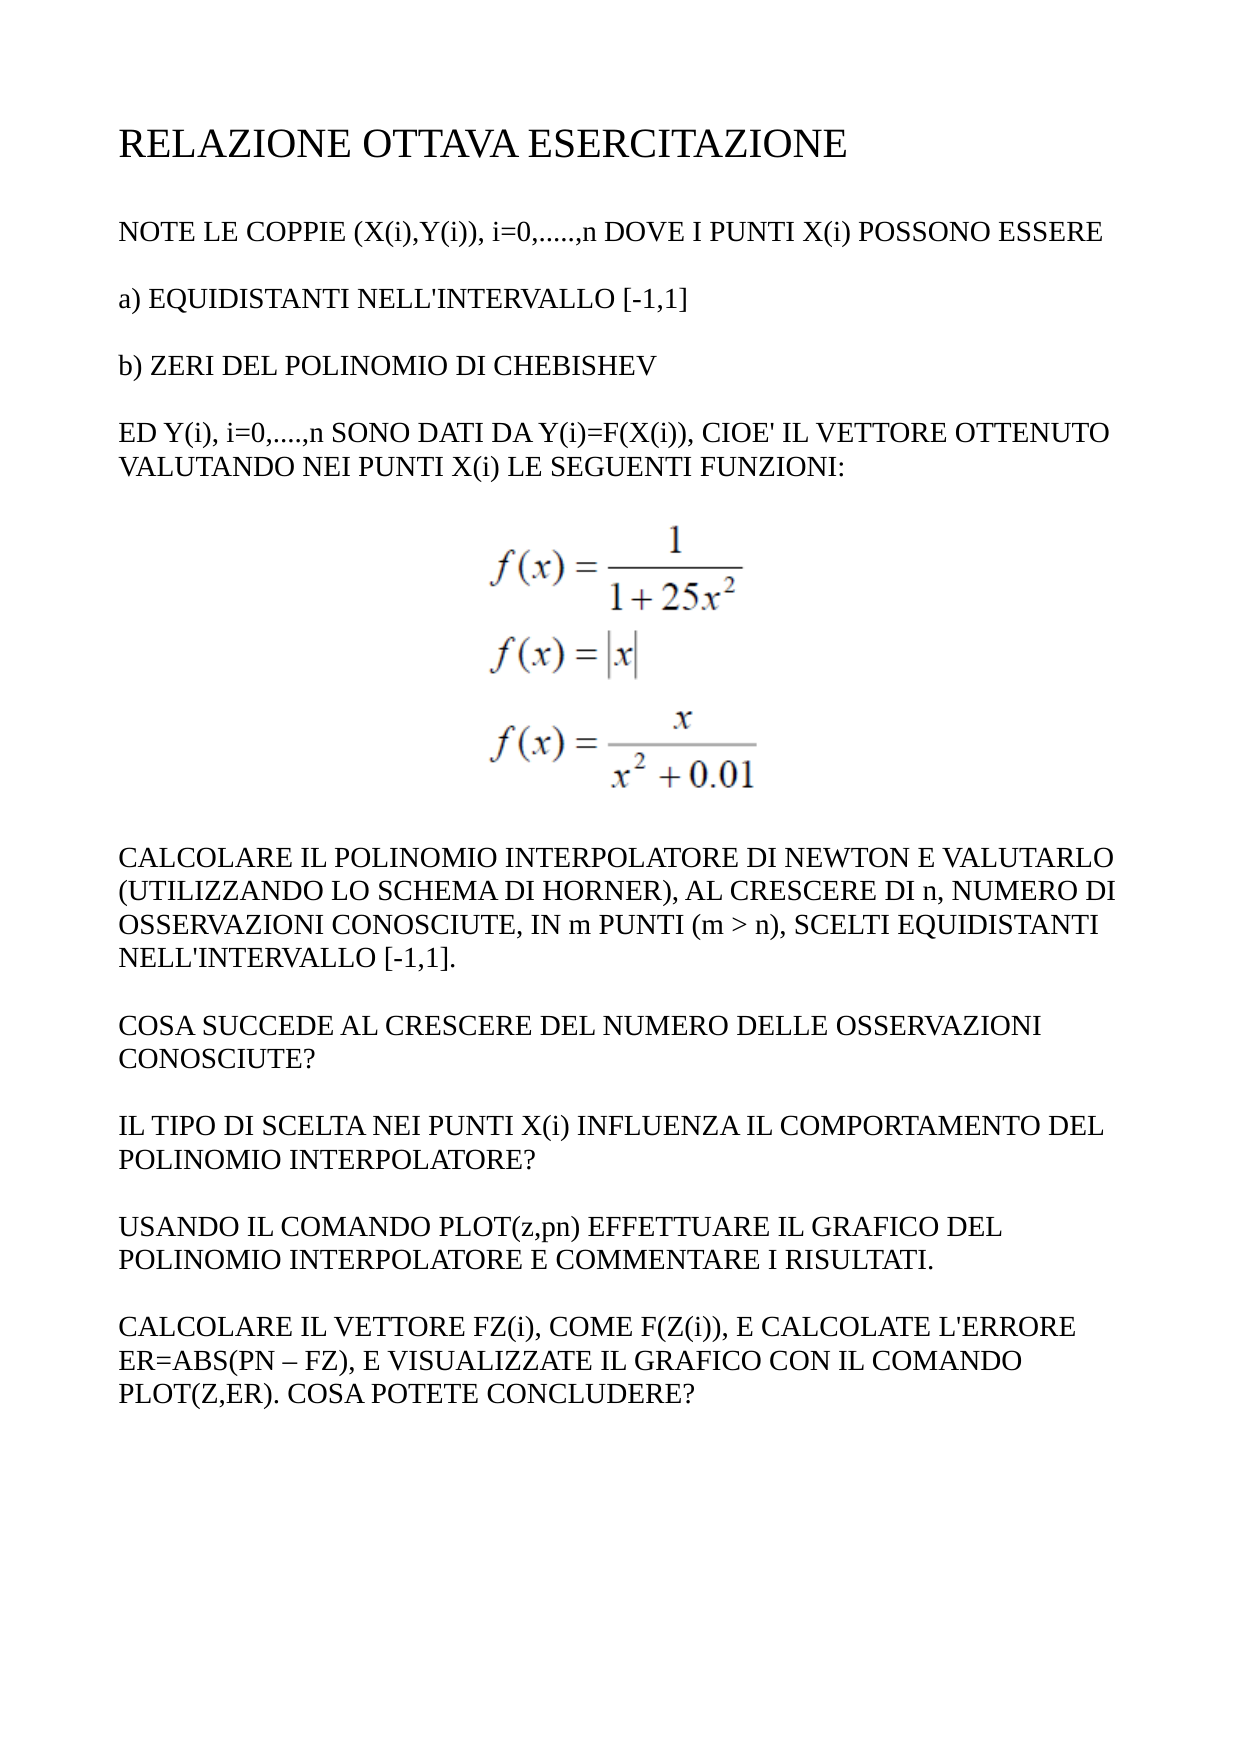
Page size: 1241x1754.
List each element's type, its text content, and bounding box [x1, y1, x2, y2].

text CALCOLARE IL POLINOMIO INTERPOLATORE DI NEWTON E VALUTARLO (UTILIZZANDO LO SCHEMA DI HORNER), AL CRESCERE DI n, NUMERO DI OSSERVAZIONI CONOSCIUTE, IN m PUNTI (m > n), SCELTI EQUIDISTANTI NELL'INTERVALLO [-1,1]. [118, 840, 1122, 974]
text a) EQUIDISTANTI NELL'INTERVALLO [-1,1] [118, 281, 1122, 314]
text COSA SUCCEDE AL CRESCERE DEL NUMERO DELLE OSSERVAZIONI CONOSCIUTE? [118, 1008, 1122, 1075]
text RELAZIONE OTTAVA ESERCITAZIONE [118, 118, 1122, 166]
text CALCOLARE IL VETTORE FZ(i), COME F(Z(i)), E CALCOLATE L'ERRORE ER=ABS(PN – FZ), E VISUALIZZATE IL GRAFICO CON IL COMANDO PLOT(Z,ER). COSA POTETE CONCLUDERE? [118, 1309, 1122, 1410]
text ED Y(i), i=0,....,n SONO DATI DA Y(i)=F(X(i)), CIOE' IL VETTORE OTTENUTO VALUTANDO NEI PUNTI X(i) LE SEGUENTI FUNZIONI: [118, 415, 1122, 482]
text IL TIPO DI SCELTA NEI PUNTI X(i) INFLUENZA IL COMPORTAMENTO DEL POLINOMIO INTERPOLATORE? [118, 1108, 1122, 1175]
text USANDO IL COMANDO PLOT(z,pn) EFFETTUARE IL GRAFICO DEL POLINOMIO INTERPOLATORE E COMMENTARE I RISULTATI. [118, 1209, 1122, 1276]
text b) ZERI DEL POLINOMIO DI CHEBISHEV [118, 348, 1122, 382]
text NOTE LE COPPIE (X(i),Y(i)), i=0,.....,n DOVE I PUNTI X(i) POSSONO ESSERE [118, 214, 1122, 247]
